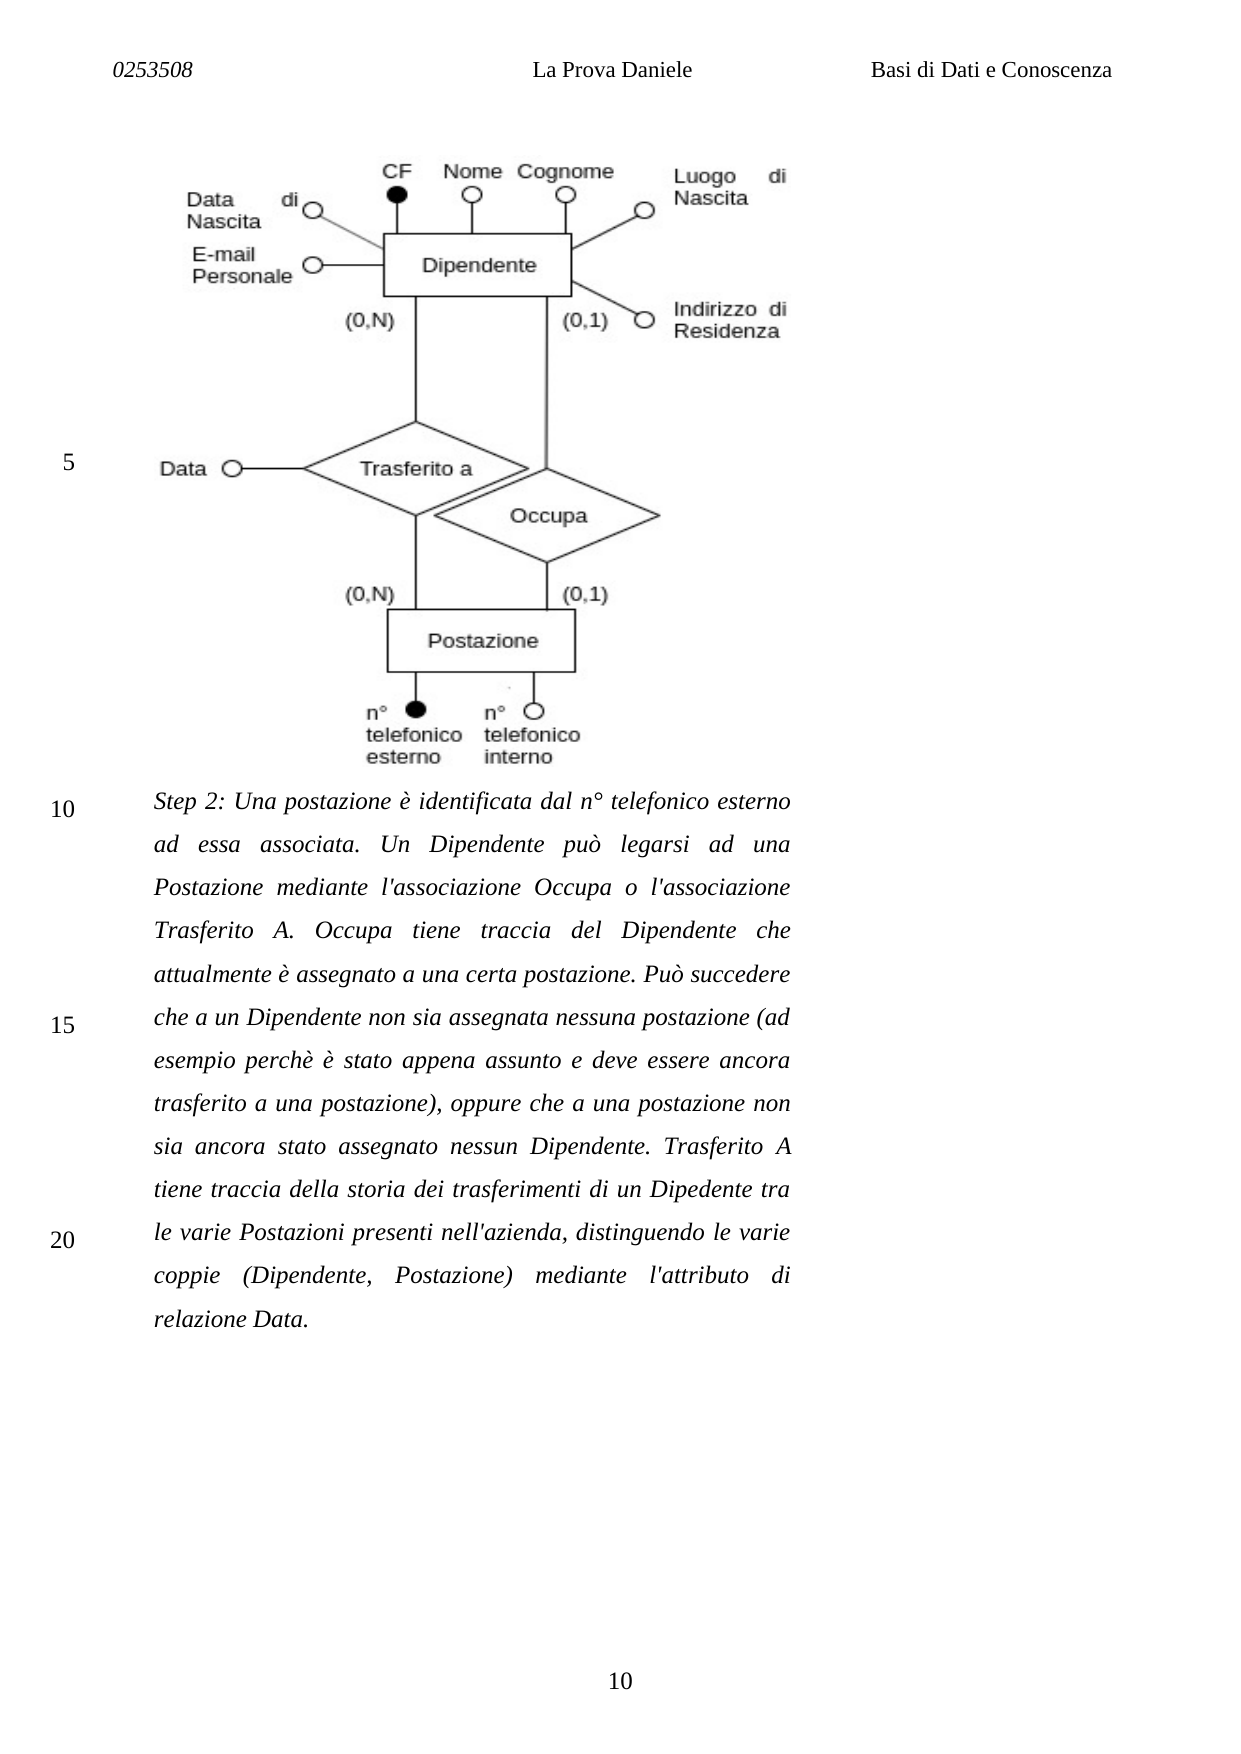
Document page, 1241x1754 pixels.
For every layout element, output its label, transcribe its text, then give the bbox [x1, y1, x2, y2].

text Step 2: Una postazione è identificata dal n° telefonico esterno ad essa associata. Un Dipendente può legarsi ad una Postazione mediante l'associazione Occupa o l'associazione Trasferito A. Occupa tiene traccia del Dipendente che attualmente è assegnato a una certa postazione. Può succedere che a un Dipendente non sia assegnata nessuna postazione (ad esempio perchè è stato appena assunto e deve essere ancora trasferito a una postazione), oppure che a una postazione non sia ancora stato assegnato nessun Dipendente. Trasferito A tiene traccia della storia dei trasferimenti di un Dipedente tra le varie Postazioni presenti nell'azienda, distinguendo le varie coppie (Dipendente, Postazione) mediante l'attributo di relazione Data. [154, 767, 791, 1332]
picture [153, 155, 792, 767]
